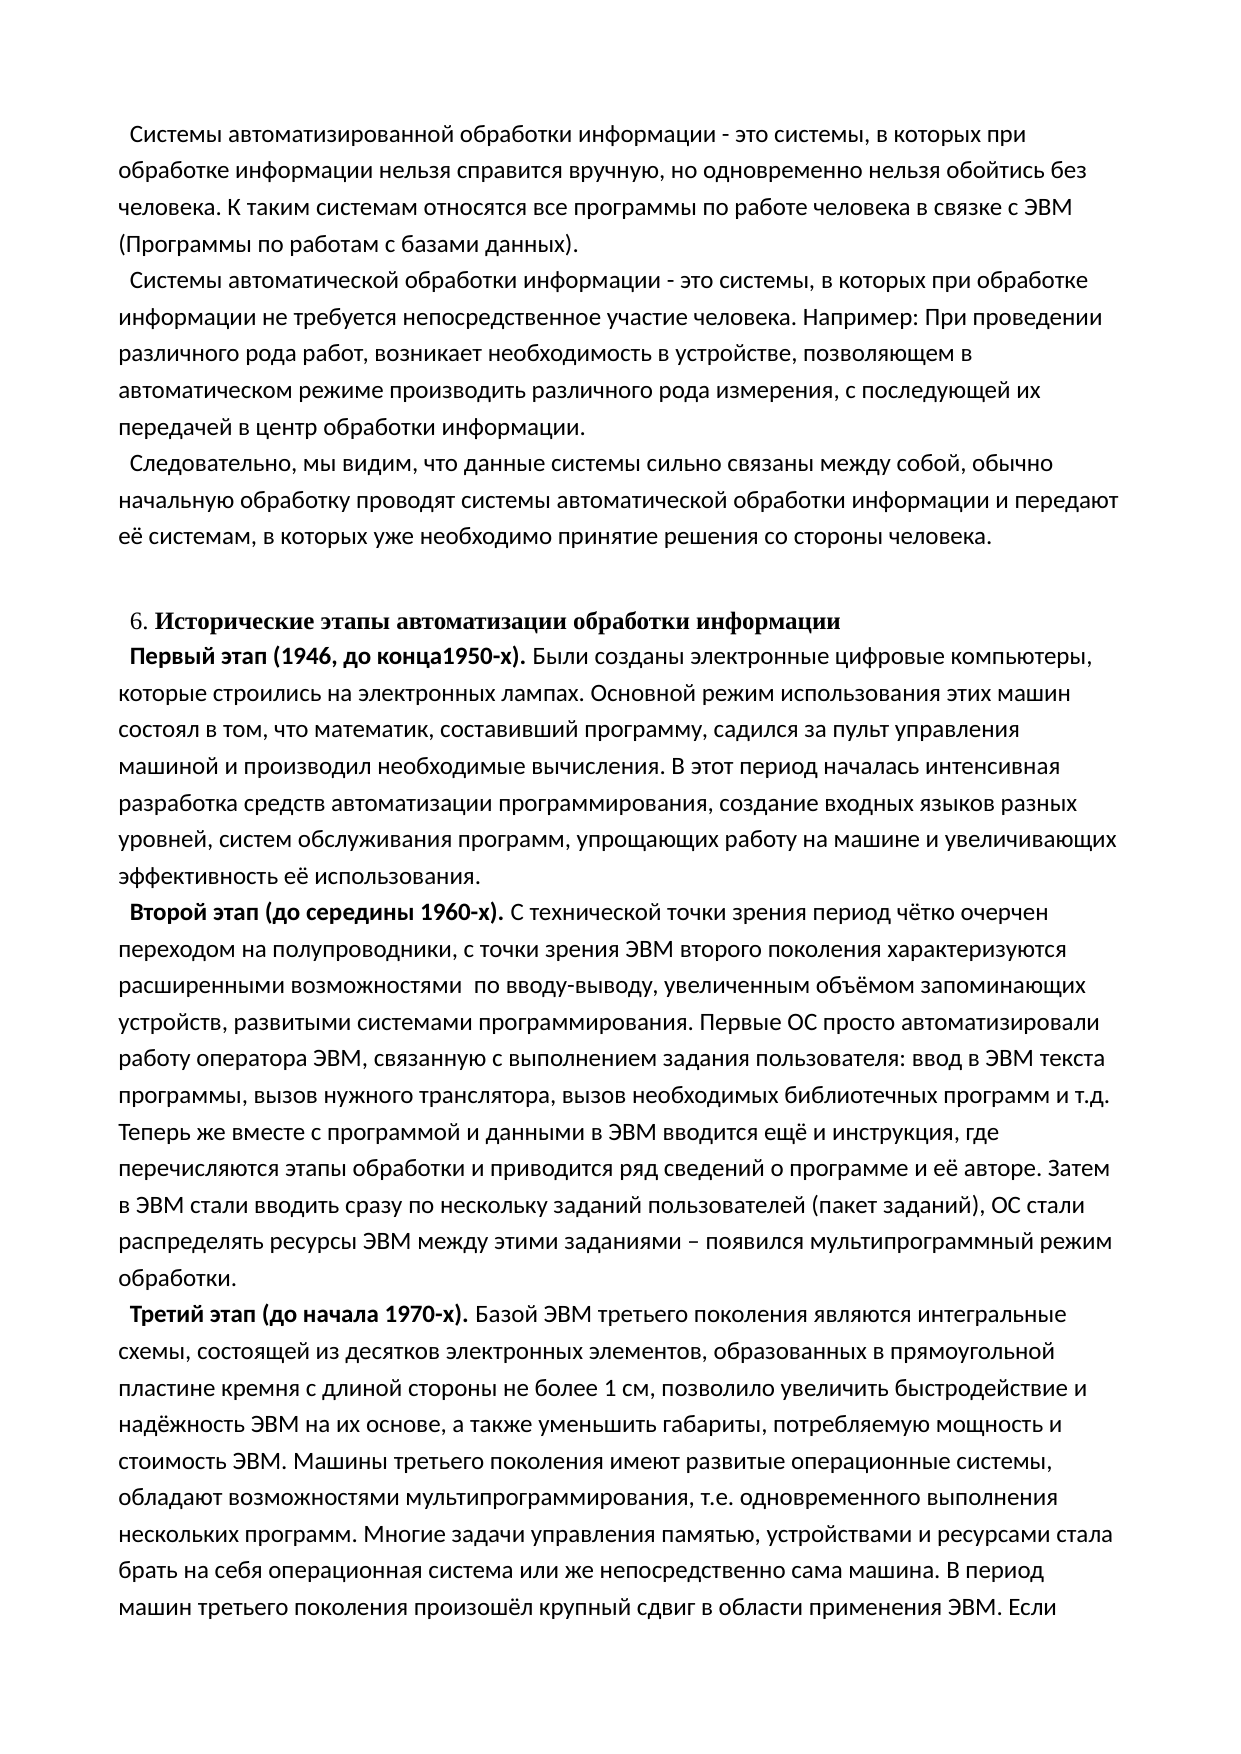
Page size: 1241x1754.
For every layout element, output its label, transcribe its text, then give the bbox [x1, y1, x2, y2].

text 6. Исторические этапы автоматизации обработки информации [118, 606, 1122, 635]
text Следовательно, мы видим, что данные системы сильно связаны между собой, обычно начальную обработку проводят системы автоматической обработки информации и передают её системам, в которых уже необходимо принятие решения со стороны человека. [118, 447, 1122, 551]
text Системы автоматизированной обработки информации - это системы, в которых при обработке информации нельзя справится вручную, но одновременно нельзя обойтись без человека. К таким системам относятся все программы по работе человека в связке с ЭВМ (Программы по работам с базами данных). [118, 118, 1122, 258]
text Второй этап (до середины 1960-х). С технической точки зрения период чётко очерчен переходом на полупроводники, с точки зрения ЭВМ второго поколения характеризуются расширенными возможностями по вводу-выводу, увеличенным объёмом запоминающих устройств, развитыми системами программирования. Первые ОС просто автоматизировали работу оператора ЭВМ, связанную с выполнением задания пользователя: ввод в ЭВМ текста программы, вызов нужного транслятора, вызов необходимых библиотечных программ и т.д. Теперь же вместе с программой и данными в ЭВМ вводится ещё и инструкция, где перечисляются этапы обработки и приводится ряд сведений о программе и её авторе. Затем в ЭВМ стали вводить сразу по нескольку заданий пользователей (пакет заданий), ОС стали распределять ресурсы ЭВМ между этими заданиями – появился мультипрограммный режим обработки. [118, 896, 1122, 1292]
text Системы автоматической обработки информации - это системы, в которых при обработке информации не требуется непосредственное участие человека. Например: При проведении различного рода работ, возникает необходимость в устройстве, позволяющем в автоматическом режиме производить различного рода измерения, с последующей их передачей в центр обработки информации. [118, 264, 1122, 441]
text Первый этап (1946, до конца1950-х). Были созданы электронные цифровые компьютеры, которые строились на электронных лампах. Основной режим использования этих машин состоял в том, что математик, составивший программу, садился за пульт управления машиной и производил необходимые вычисления. В этот период началась интенсивная разработка средств автоматизации программирования, создание входных языков разных уровней, систем обслуживания программ, упрощающих работу на машине и увеличивающих эффективность её использования. [118, 640, 1122, 890]
text Третий этап (до начала 1970-х). Базой ЭВМ третьего поколения являются интегральные схемы, состоящей из десятков электронных элементов, образованных в прямоугольной пластине кремня с длиной стороны не более 1 см, позволило увеличить быстродействие и надёжность ЭВМ на их основе, а также уменьшить габариты, потребляемую мощность и стоимость ЭВМ. Машины третьего поколения имеют развитые операционные системы, обладают возможностями мультипрограммирования, т.е. одновременного выполнения нескольких программ. Многие задачи управления памятью, устройствами и ресурсами стала брать на себя операционная система или же непосредственно сама машина. В период машин третьего поколения произошёл крупный сдвиг в области применения ЭВМ. Если [118, 1298, 1122, 1622]
